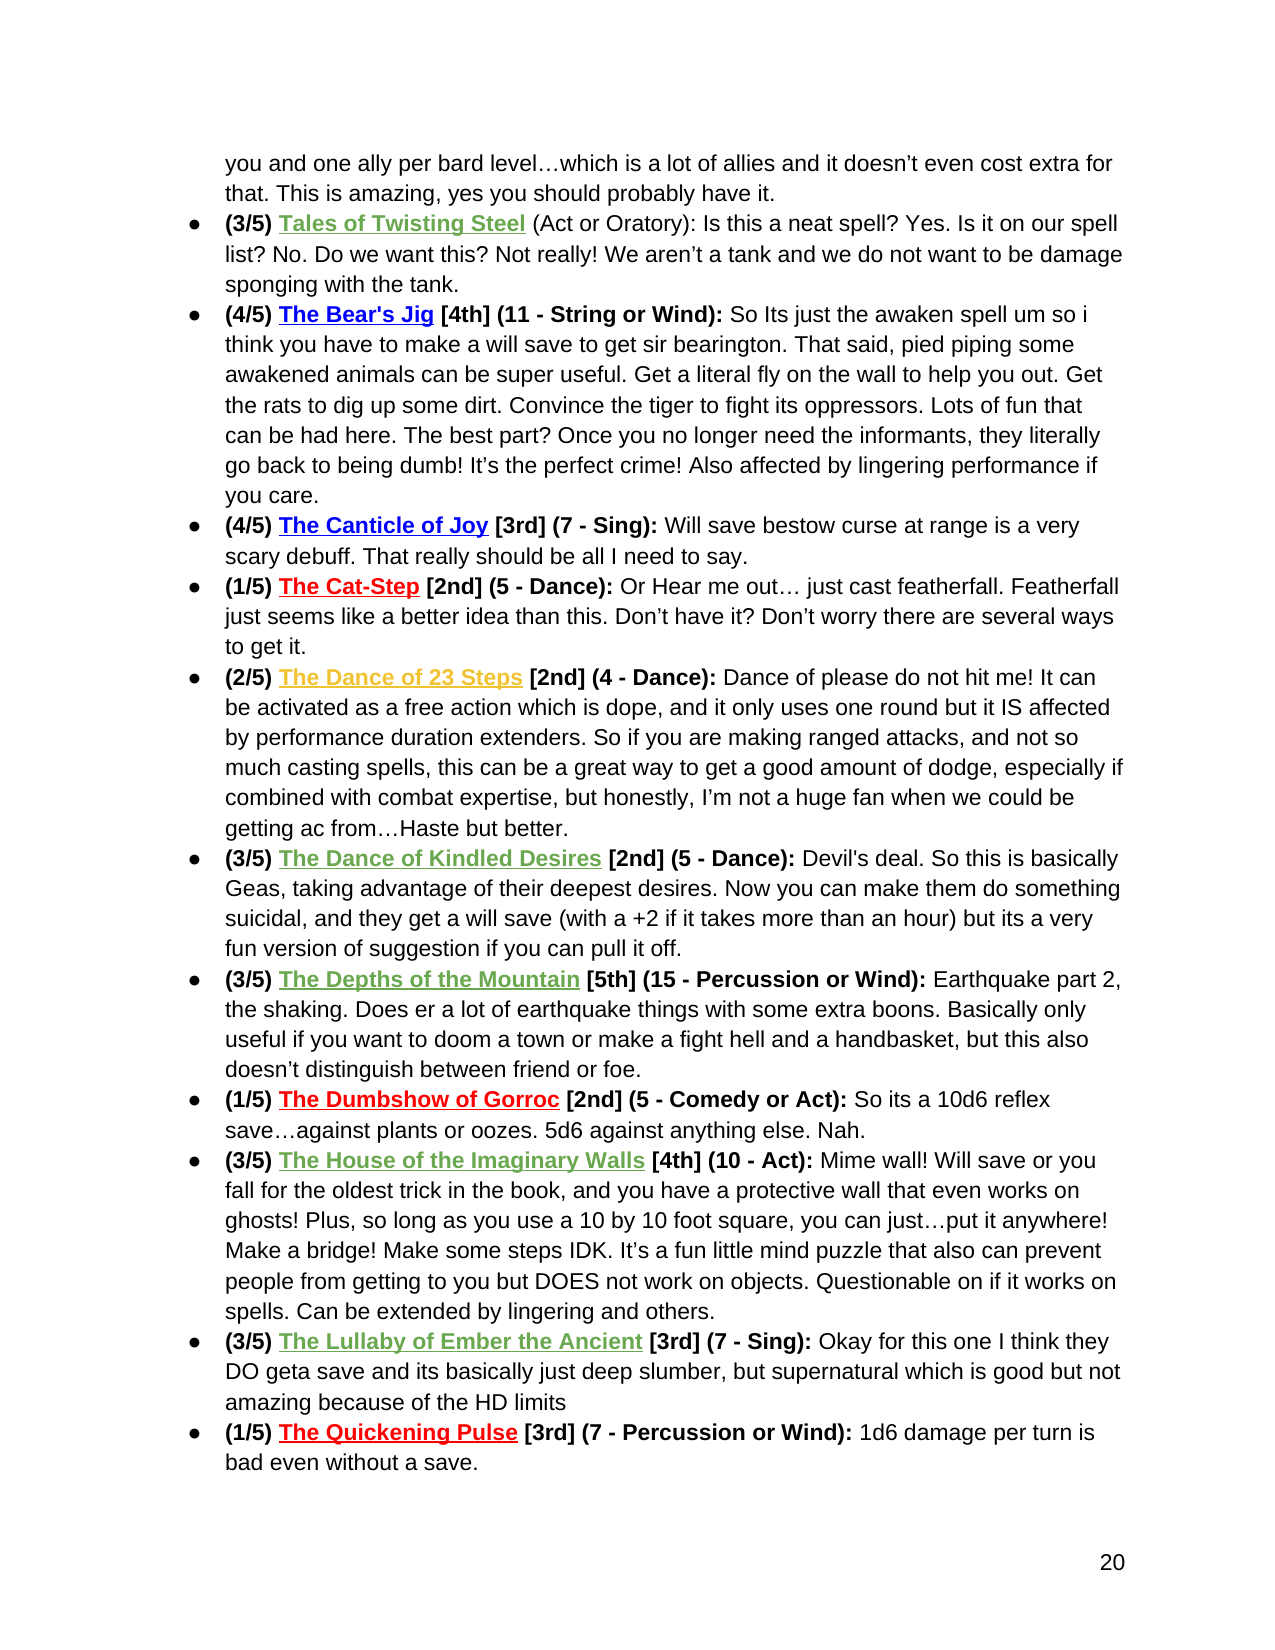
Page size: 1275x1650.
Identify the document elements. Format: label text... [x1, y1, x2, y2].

list (3/5) The House of the Imaginary Walls [4th] (10 - Act): Mime wall! Will save or you fall for the oldest trick in the book, and you have a protective wall that even works on ghosts! Plus, so long as you use a 10 by 10 foot square, you can just…put it anywhere! Make a bridge! Make some steps IDK. It’s a fun little mind puzzle that also can prevent people from getting to you but DOES not work on objects. Questionable on if it works on spells. Can be extended by lingering and others. [187, 1147, 1125, 1324]
list (1/5) The Quickening Pulse [3rd] (7 - Percussion or Wind): 1d6 damage per turn is bad even without a save. [187, 1419, 1125, 1475]
list (1/5) The Cat-Step [2nd] (5 - Dance): Or Hear me out… just cast featherfall. Featherfall just seems like a better idea than this. Don’t have it? Don’t worry there are several ways to get it. [187, 573, 1125, 660]
list (3/5) The Depths of the Mountain [5th] (15 - Percussion or Wind): Earthquake part 2, the shaking. Does er a lot of earthquake things with some extra boons. Basically only useful if you want to doom a town or make a fight hell and a handbasket, but this also doesn’t distinguish between friend or foe. [187, 966, 1125, 1083]
list (2/5) The Dance of 23 Steps [2nd] (4 - Dance): Dance of please do not hit me! It can be activated as a free action which is dope, and it only uses one round but it IS affected by performance duration extenders. So if you are making ranged attacks, and not so much casting spells, this can be a great way to get a good amount of dodge, especially if combined with combat expertise, but honestly, I’m not a huge fan when we could be getting ac from…Haste but better. [187, 663, 1125, 841]
list you and one ally per bard level…which is a lot of allies and it doesn’t even cost extra for that. This is amazing, yes you should probably have it. [187, 150, 1125, 207]
list (1/5) The Dumbshow of Gorroc [2nd] (5 - Comedy or Act): So its a 10d6 reflex save…against plants or oozes. 5d6 against anything else. Nah. [187, 1086, 1125, 1143]
list (3/5) The Dance of Kindled Desires [2nd] (5 - Dance): Devil's deal. So this is basically Geas, taking advantage of their deepest desires. Now you can make them do something suicidal, and they get a will save (with a +2 if it takes more than an hour) but its a very fun version of suggestion if you can pull it off. [187, 845, 1125, 962]
list (3/5) The Lullaby of Ember the Ancient [3rd] (7 - Sing): Okay for this one I think they DO geta save and its basically just deep slumber, but supernatural which is good but not amazing because of the HD limits [187, 1328, 1125, 1415]
list (4/5) The Bear's Jig [4th] (11 - String or Wind): So Its just the awaken spell um so i think you have to make a will save to get sir bearington. That said, pied piping some awakened animals can be super useful. Get a literal fly on the wall to help you out. Get the rats to dig up some dirt. Convince the tiger to fight its oppressors. Lots of fun that can be had here. The best part? Once you no longer need the informants, they literally go back to being dumb! It’s the perfect crime! Also affected by lingering performance if you care. [187, 301, 1125, 509]
list (4/5) The Canticle of Joy [3rd] (7 - Sing): Will save bestow curse at range is a very scary debuff. That really should be all I need to say. [187, 512, 1125, 569]
list (3/5) Tales of Twisting Steel (Act or Oratory): Is this a neat spell? Yes. Is it on our spell list? No. Do we want this? Not really! We aren’t a tank and we do not want to be damage sponging with the tank. [187, 210, 1125, 297]
